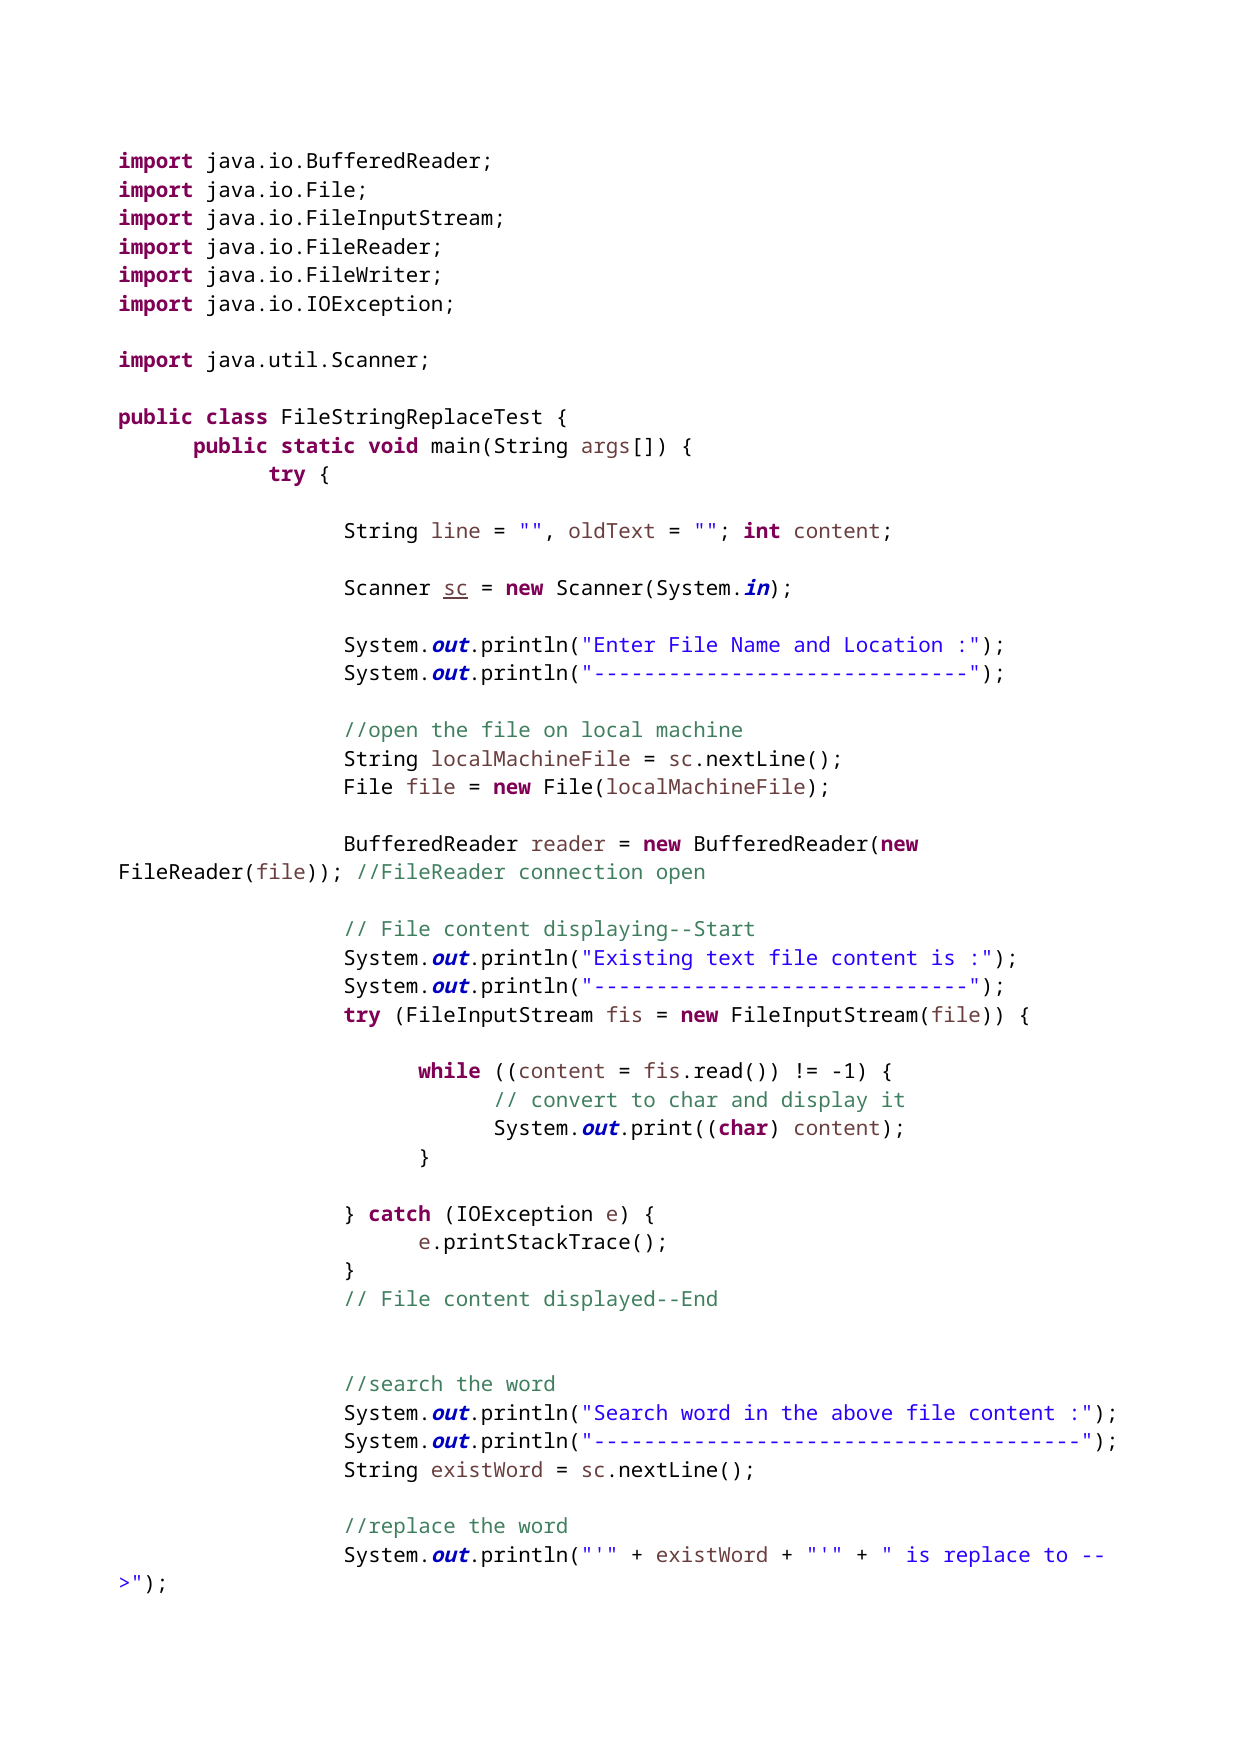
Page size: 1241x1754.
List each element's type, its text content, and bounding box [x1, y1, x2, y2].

text import java.io.FileInputStream; [118, 203, 1122, 232]
text } [118, 1256, 1122, 1284]
text // File content displaying--Start [118, 914, 1122, 943]
text import java.io.FileWriter; [118, 260, 1122, 289]
text } catch (IOException e) { [118, 1199, 1122, 1227]
text import java.io.IOException; [118, 289, 1122, 317]
text import java.io.File; [118, 175, 1122, 203]
text // File content displayed--End [118, 1284, 1122, 1312]
text BufferedReader reader = new BufferedReader(new FileReader(file)); //FileReader connection open [118, 829, 1122, 886]
text //search the word [118, 1369, 1122, 1398]
text System.out.println("Enter File Name and Location :"); [118, 630, 1122, 658]
text System.out.println("---------------------------------------"); [118, 1426, 1122, 1455]
text System.out.println("Existing text file content is :"); [118, 943, 1122, 971]
text String localMachineFile = sc.nextLine(); [118, 744, 1122, 772]
text import java.util.Scanner; [118, 346, 1122, 374]
text import java.io.BufferedReader; [118, 147, 1122, 175]
text import java.io.FileReader; [118, 232, 1122, 260]
text System.out.println("------------------------------"); [118, 658, 1122, 687]
text System.out.println("'" + existWord + "'" + " is replace to -->"); [118, 1540, 1122, 1597]
text Scanner sc = new Scanner(System.in); [118, 573, 1122, 602]
text try (FileInputStream fis = new FileInputStream(file)) { [118, 1000, 1122, 1028]
text System.out.print((char) content); [118, 1113, 1122, 1142]
text try { [118, 459, 1122, 488]
text File file = new File(localMachineFile); [118, 772, 1122, 801]
text // convert to char and display it [118, 1085, 1122, 1113]
text e.printStackTrace(); [118, 1227, 1122, 1256]
text //replace the word [118, 1512, 1122, 1540]
text System.out.println("Search word in the above file content :"); [118, 1398, 1122, 1426]
text public class FileStringReplaceTest { [118, 402, 1122, 431]
text public static void main(String args[]) { [118, 431, 1122, 459]
text } [118, 1142, 1122, 1170]
text System.out.println("------------------------------"); [118, 971, 1122, 1000]
text //open the file on local machine [118, 715, 1122, 744]
text String existWord = sc.nextLine(); [118, 1455, 1122, 1483]
text String line = "", oldText = ""; int content; [118, 516, 1122, 545]
text while ((content = fis.read()) != -1) { [118, 1057, 1122, 1085]
